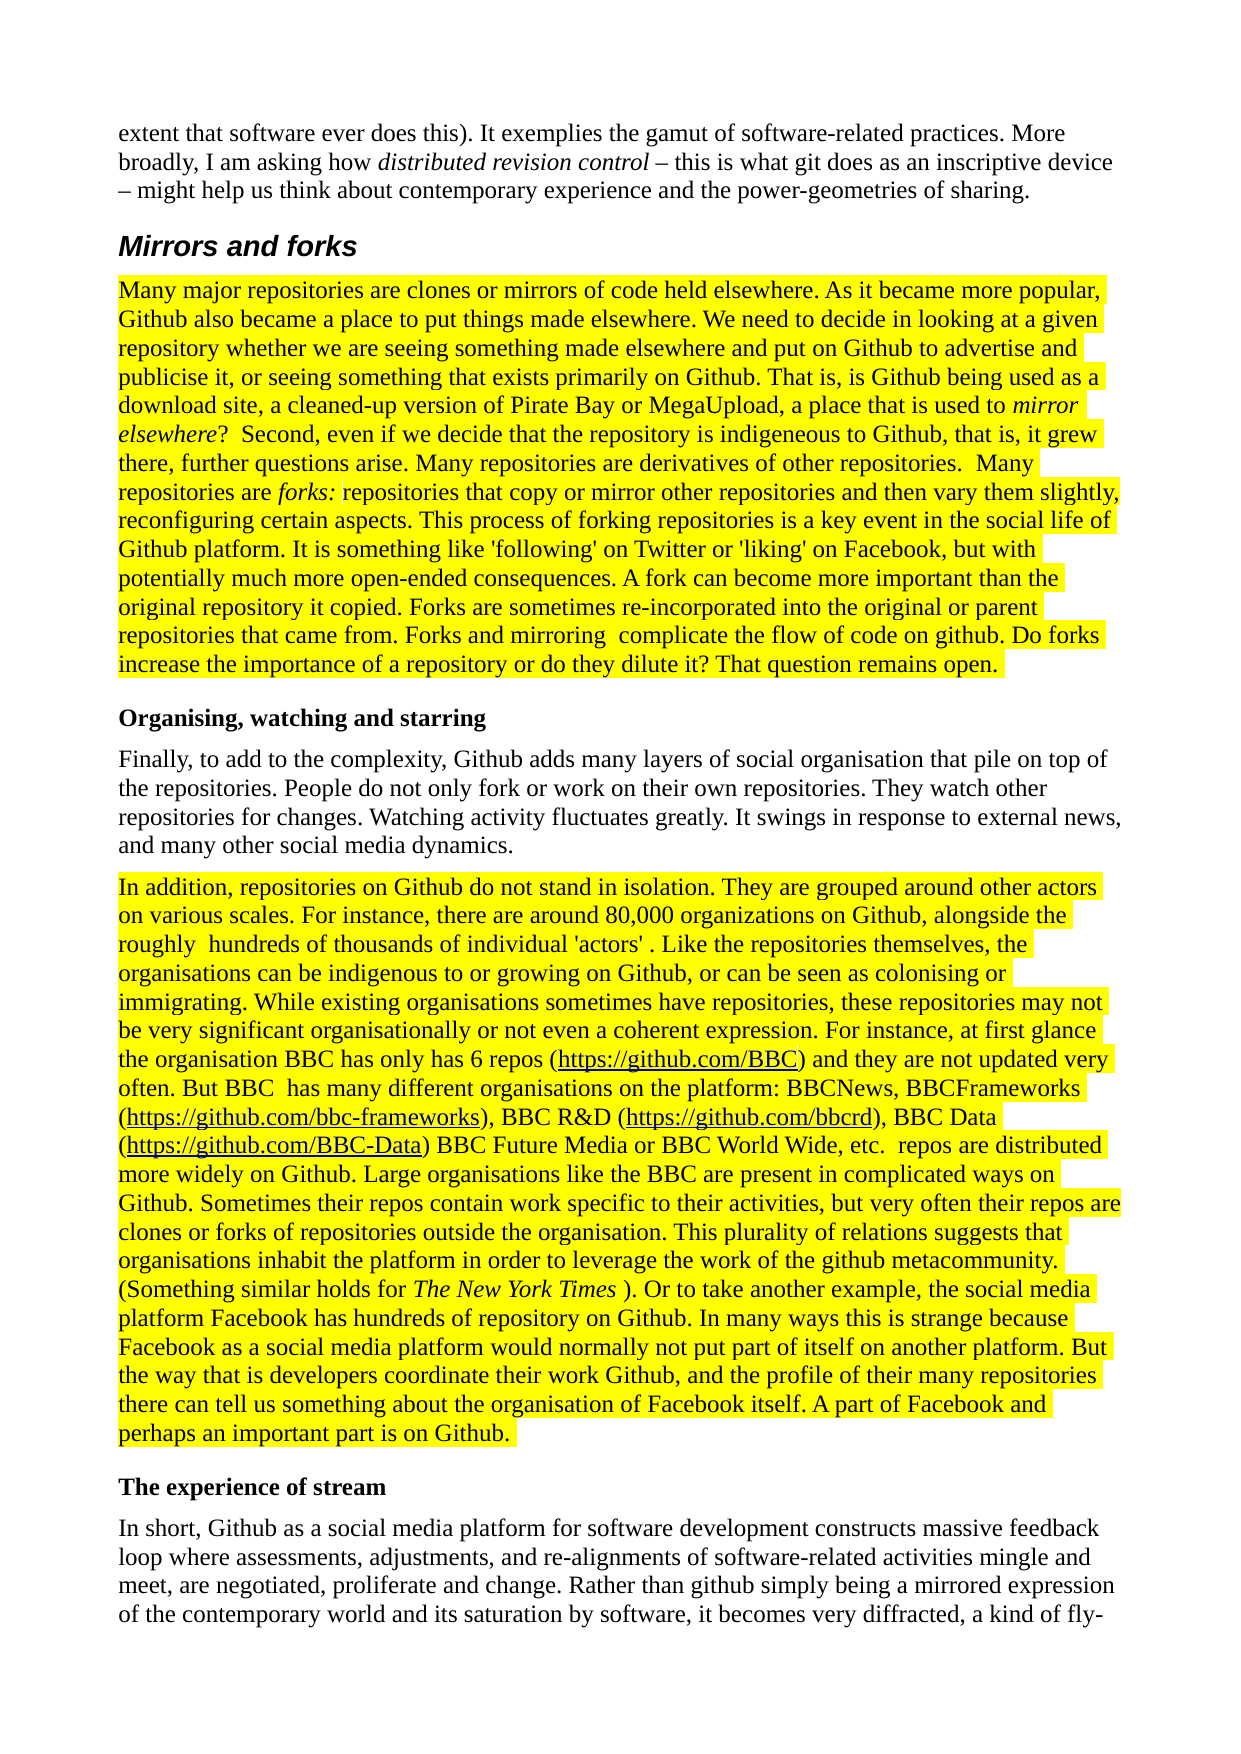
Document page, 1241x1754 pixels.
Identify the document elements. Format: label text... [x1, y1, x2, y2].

text In short, Github as a social media platform for software development constructs massive feedback loop where assessments, adjustments, and re-alignments of software-related activities mingle and meet, are negotiated, proliferate and change. Rather than github simply being a mirrored expression of the contemporary world and its saturation by software, it becomes very diffracted, a kind of fly- [118, 1513, 1122, 1628]
subtitle The experience of stream [118, 1472, 1122, 1500]
text extent that software ever does this). It exemplies the gamut of software-related practices. More broadly, I am asking how distributed revision control – this is what git does as an inscriptive device – might help us think about contemporary experience and the power-geometries of sharing. [118, 118, 1122, 204]
subtitle Organising, watching and starring [118, 703, 1122, 732]
text In addition, repositories on Github do not stand in isolation. They are grouped around other actors on various scales. For instance, there are around 80,000 organizations on Github, alongside the roughly hundreds of thousands of individual 'actors' . Like the repositories themselves, the organisations can be indigenous to or growing on Github, or can be seen as colonising or immigrating. While existing organisations sometimes have repositories, these repositories may not be very significant organisationally or not even a coherent expression. For instance, at first glance the organisation BBC has only has 6 repos (https://github.com/BBC) and they are not updated very often. But BBC has many different organisations on the platform: BBCNews, BBCFrameworks (https://github.com/bbc-frameworks), BBC R&D (https://github.com/bbcrd), BBC Data (https://github.com/BBC-Data) BBC Future Media or BBC World Wide, etc. repos are distributed more widely on Github. Large organisations like the BBC are present in complicated ways on Github. Sometimes their repos contain work specific to their activities, but very often their repos are clones or forks of repositories outside the organisation. This plurality of relations suggests that organisations inhabit the platform in order to leverage the work of the github metacommunity. (Something similar holds for The New York Times ). Or to take another example, the social media platform Facebook has hundreds of repository on Github. In many ways this is strange because Facebook as a social media platform would normally not put part of itself on another platform. But the way that is developers coordinate their work Github, and the profile of their many repositories there can tell us something about the organisation of Facebook itself. A part of Facebook and perhaps an important part is on Github. [118, 872, 1122, 1447]
text Finally, to add to the complexity, Github adds many layers of social organisation that pile on top of the repositories. People do not only fork or work on their own repositories. They watch other repositories for changes. Watching activity fluctuates greatly. It swings in response to external news, and many other social media dynamics. [118, 744, 1122, 859]
text Many major repositories are clones or mirrors of code held elsewhere. As it became more popular, Github also became a place to put things made elsewhere. We need to decide in looking at a given repository whether we are seeing something made elsewhere and put on Github to advertise and publicise it, or seeing something that exists primarily on Github. That is, is Github being used as a download site, a cleaned-up version of Pirate Bay or MegaUpload, a place that is used to mirror elsewhere? Second, even if we decide that the repository is indigeneous to Github, that is, it grew there, further questions arise. Many repositories are derivatives of other repositories. Many repositories are forks: repositories that copy or mirror other repositories and then vary them slightly, reconfiguring certain aspects. This process of forking repositories is a key event in the social life of Github platform. It is something like 'following' on Twitter or 'liking' on Facebook, but with potentially much more open-ended consequences. A fork can become more important than the original repository it copied. Forks are sometimes re-incorporated into the original or parent repositories that came from. Forks and mirroring complicate the flow of code on github. Do forks increase the importance of a repository or do they dilute it? That question remains open. [118, 275, 1122, 678]
subtitle Mirrors and forks [118, 229, 1122, 263]
